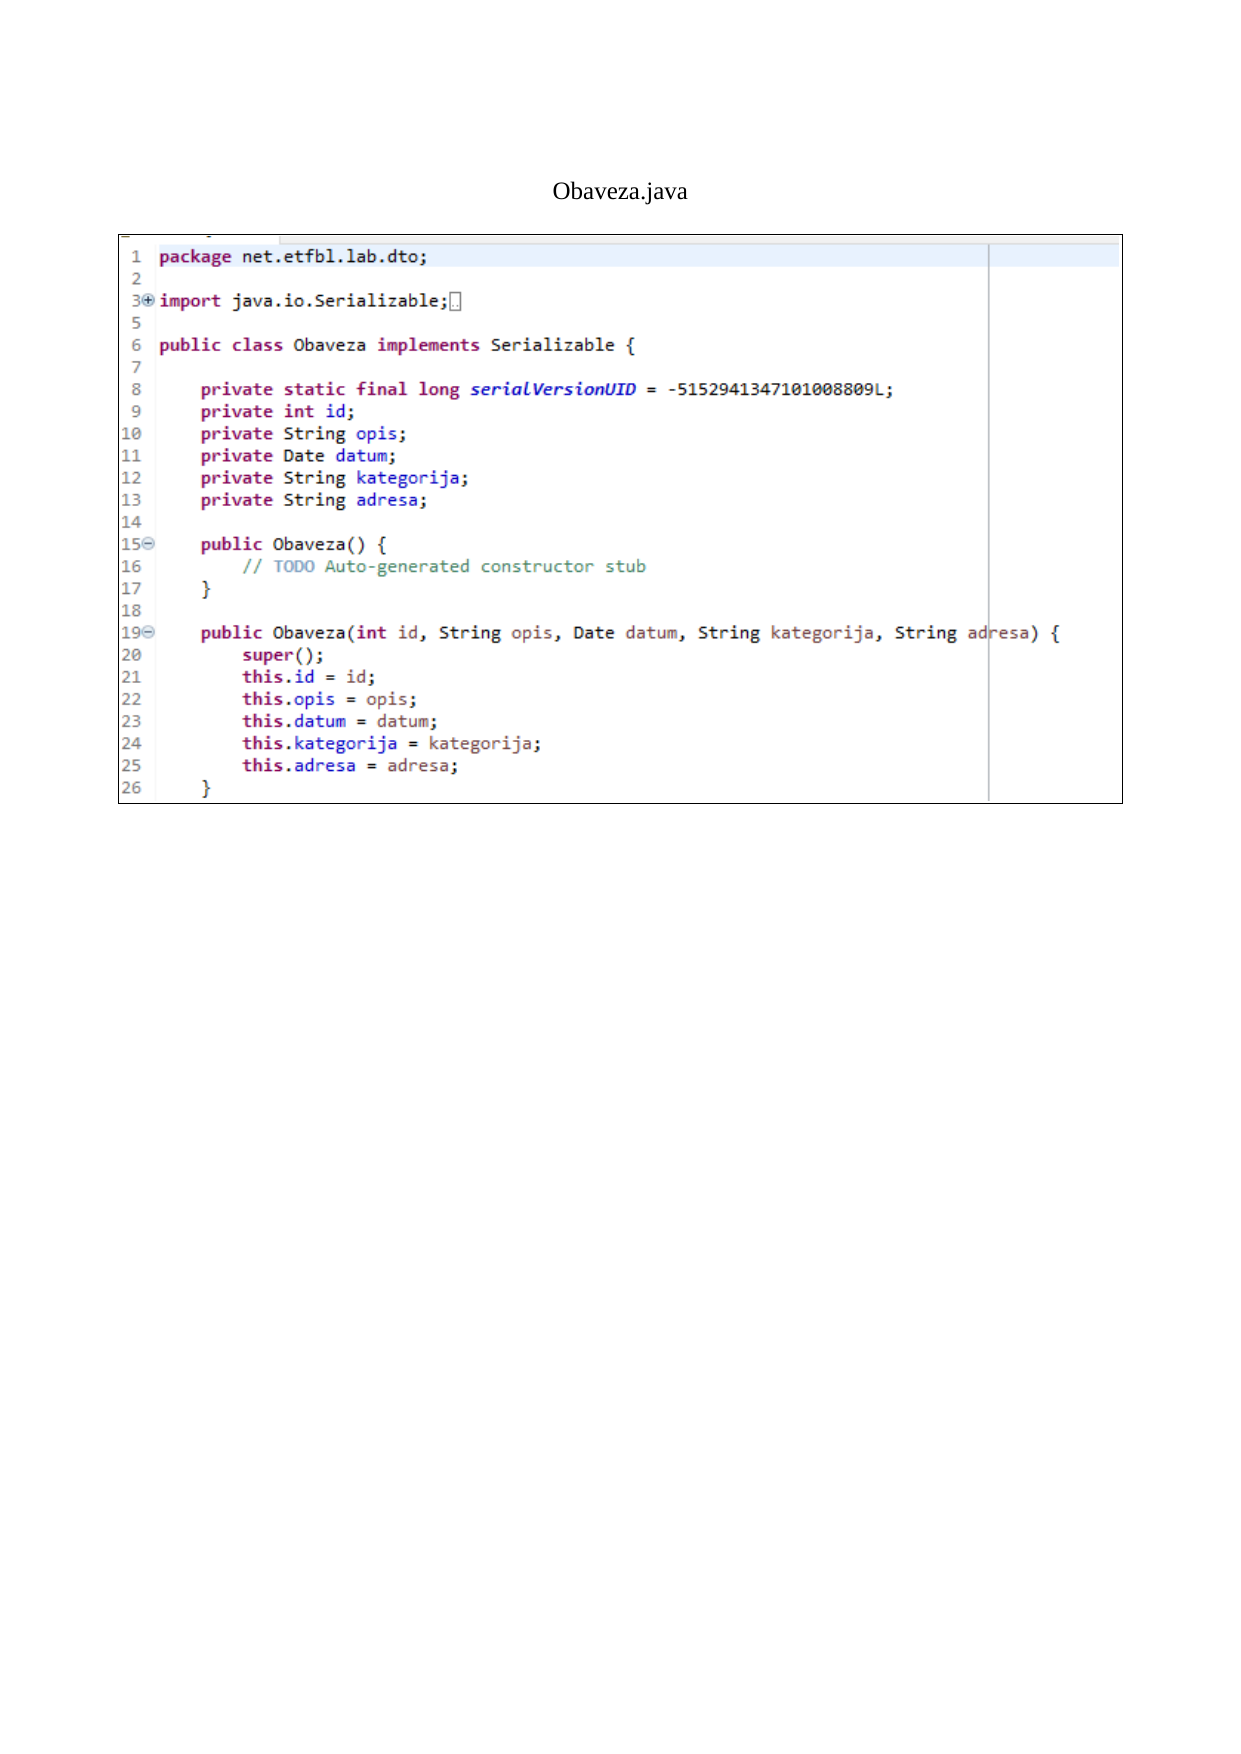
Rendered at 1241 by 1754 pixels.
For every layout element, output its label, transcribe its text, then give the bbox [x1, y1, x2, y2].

text Obaveza.java [118, 176, 1122, 205]
picture [121, 236, 1119, 801]
